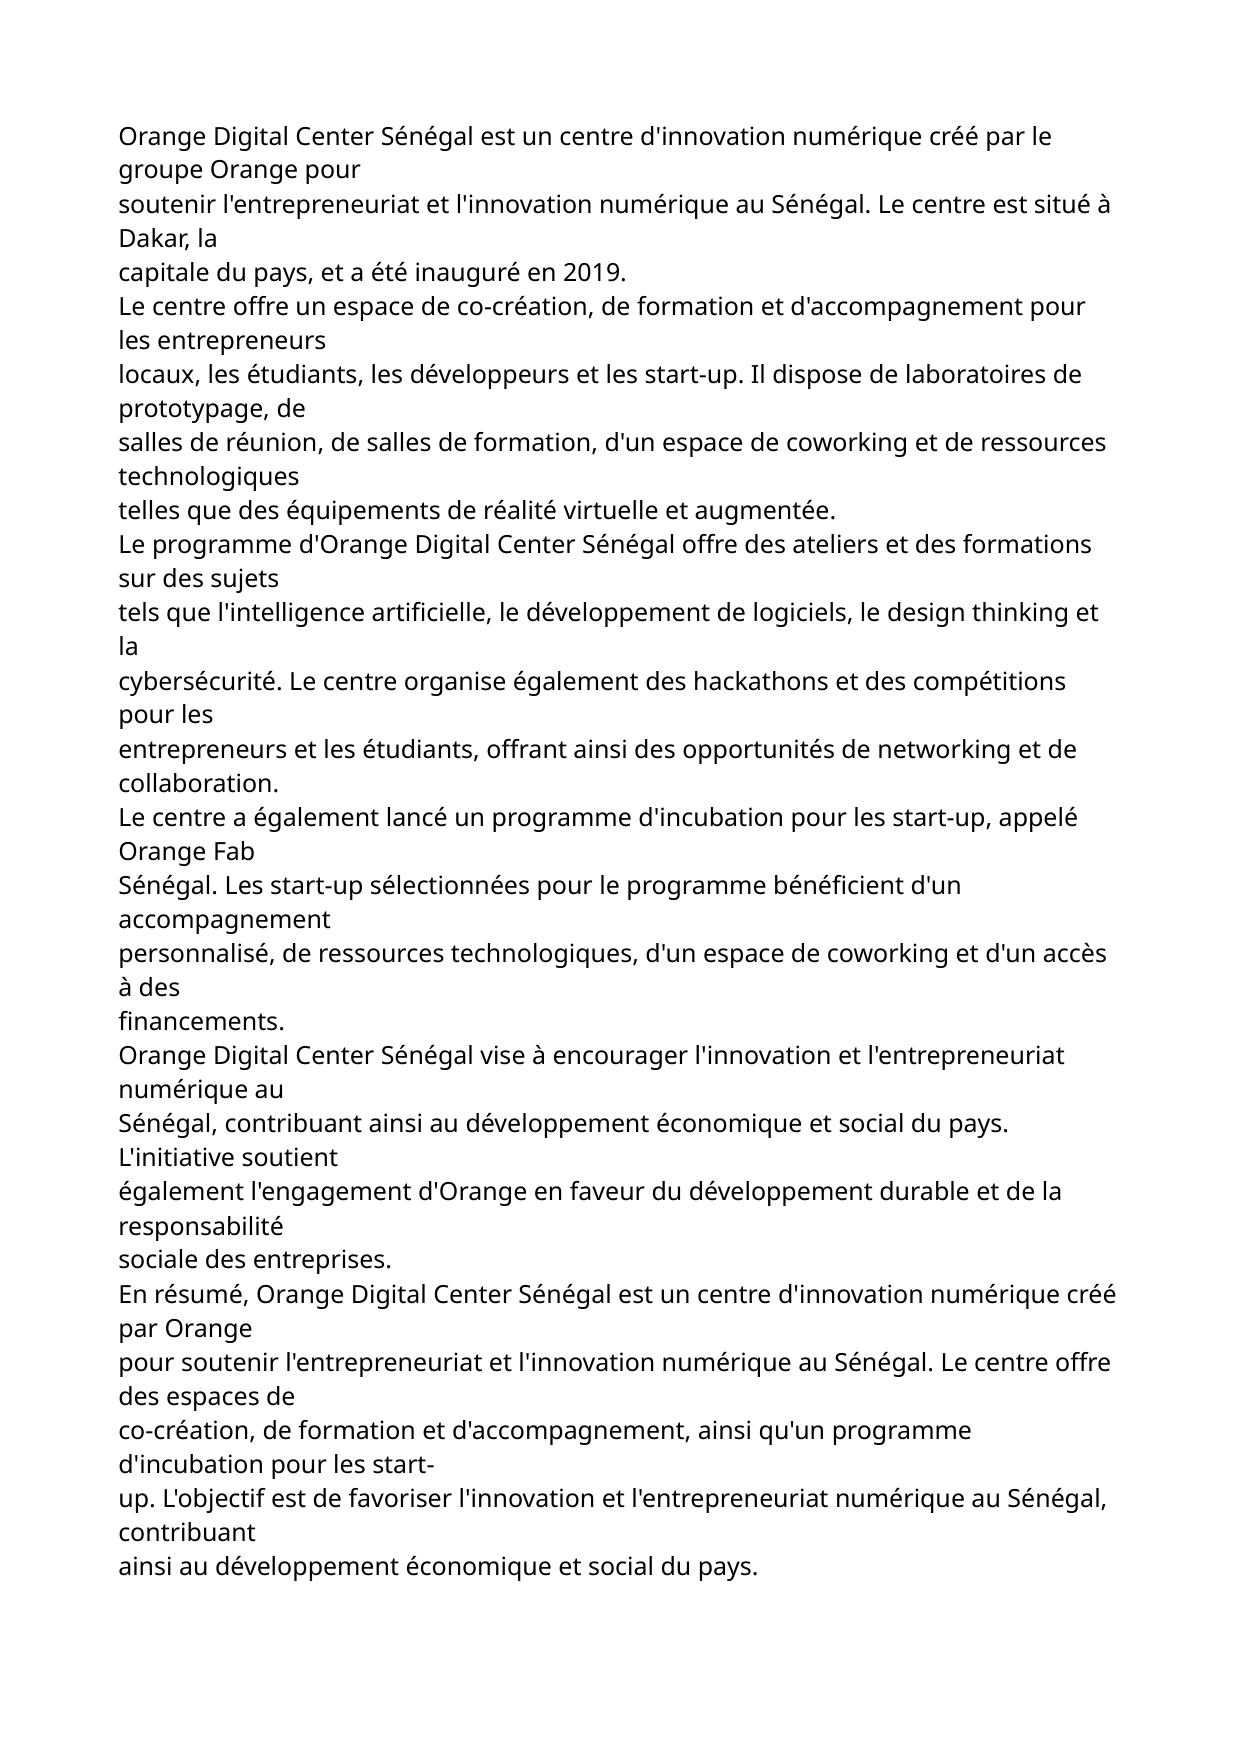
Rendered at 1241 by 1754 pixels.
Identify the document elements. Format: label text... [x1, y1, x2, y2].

text Le programme d'Orange Digital Center Sénégal offre des ateliers et des formations sur des sujets [118, 527, 1122, 595]
text financements. [118, 1004, 1122, 1038]
text locaux, les étudiants, les développeurs et les start-up. Il dispose de laboratoires de prototypage, de [118, 357, 1122, 425]
text ainsi au développement économique et social du pays. [118, 1549, 1122, 1583]
text personnalisé, de ressources technologiques, d'un espace de coworking et d'un accès à des [118, 936, 1122, 1004]
text soutenir l'entrepreneuriat et l'innovation numérique au Sénégal. Le centre est situé à Dakar, la [118, 186, 1122, 254]
text Sénégal, contribuant ainsi au développement économique et social du pays. L'initiative soutient [118, 1106, 1122, 1174]
text co-création, de formation et d'accompagnement, ainsi qu'un programme d'incubation pour les start- [118, 1412, 1122, 1481]
text Orange Digital Center Sénégal est un centre d'innovation numérique créé par le groupe Orange pour [118, 118, 1122, 186]
text sociale des entreprises. [118, 1242, 1122, 1276]
text telles que des équipements de réalité virtuelle et augmentée. [118, 493, 1122, 527]
text entrepreneurs et les étudiants, offrant ainsi des opportunités de networking et de collaboration. [118, 731, 1122, 799]
text également l'engagement d'Orange en faveur du développement durable et de la responsabilité [118, 1174, 1122, 1242]
text tels que l'intelligence artificielle, le développement de logiciels, le design thinking et la [118, 595, 1122, 663]
text En résumé, Orange Digital Center Sénégal est un centre d'innovation numérique créé par Orange [118, 1276, 1122, 1344]
text Orange Digital Center Sénégal vise à encourager l'innovation et l'entrepreneuriat numérique au [118, 1038, 1122, 1106]
text up. L'objectif est de favoriser l'innovation et l'entrepreneuriat numérique au Sénégal, contribuant [118, 1481, 1122, 1549]
text cybersécurité. Le centre organise également des hackathons et des compétitions pour les [118, 663, 1122, 731]
text capitale du pays, et a été inauguré en 2019. [118, 254, 1122, 288]
text Sénégal. Les start-up sélectionnées pour le programme bénéficient d'un accompagnement [118, 867, 1122, 936]
text salles de réunion, de salles de formation, d'un espace de coworking et de ressources technologiques [118, 425, 1122, 493]
text pour soutenir l'entrepreneuriat et l'innovation numérique au Sénégal. Le centre offre des espaces de [118, 1344, 1122, 1412]
text Le centre offre un espace de co-création, de formation et d'accompagnement pour les entrepreneurs [118, 288, 1122, 357]
text Le centre a également lancé un programme d'incubation pour les start-up, appelé Orange Fab [118, 799, 1122, 867]
